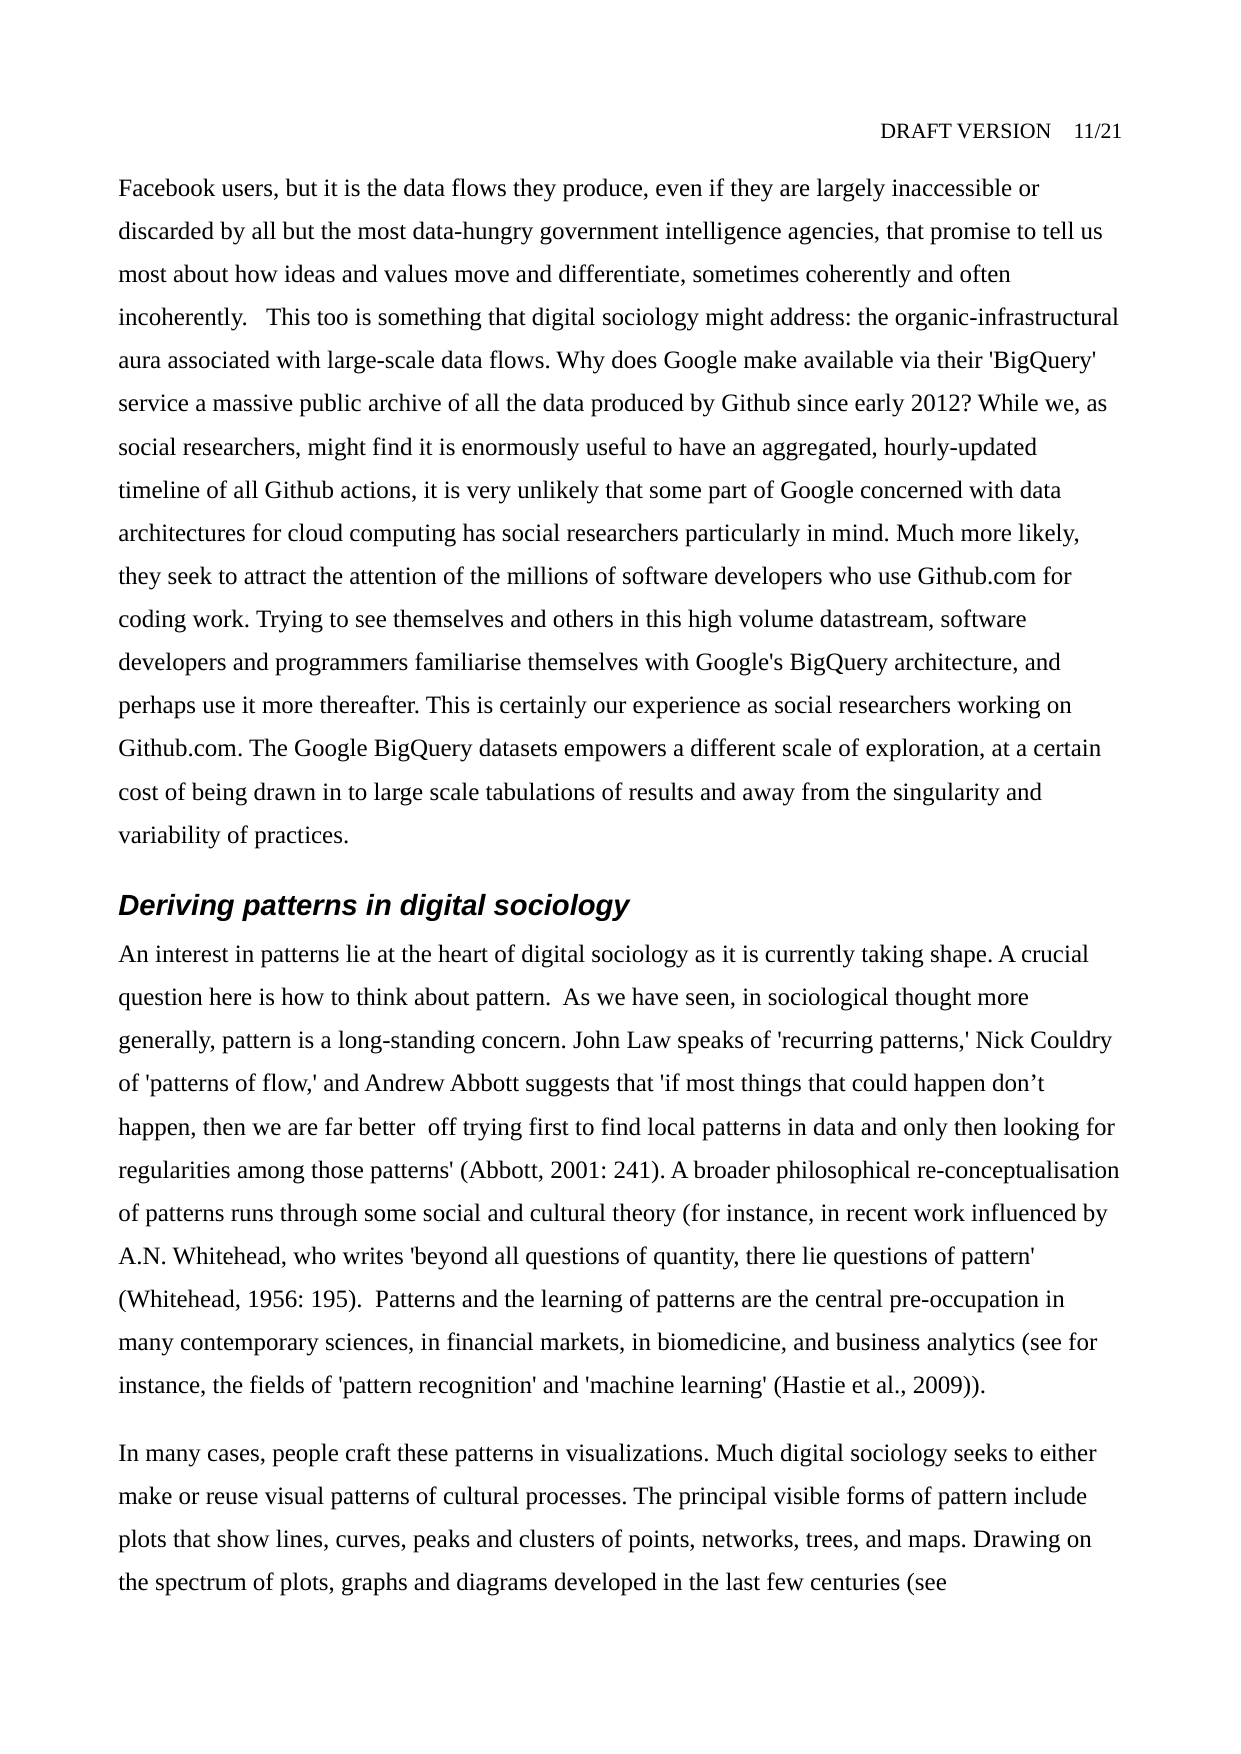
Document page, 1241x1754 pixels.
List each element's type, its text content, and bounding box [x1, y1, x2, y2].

text Facebook users, but it is the data flows they produce, even if they are largely inaccessible or discarded by all but the most data-hungry government intelligence agencies, that promise to tell us most about how ideas and values move and differentiate, sometimes coherently and often incoherently. This too is something that digital sociology might address: the organic-infrastructural aura associated with large-scale data flows. Why does Google make available via their 'BigQuery' service a massive public archive of all the data produced by Github since early 2012? While we, as social researchers, might find it is enormously useful to have an aggregated, hourly-updated timeline of all Github actions, it is very unlikely that some part of Google concerned with data architectures for cloud computing has social researchers particularly in mind. Much more likely, they seek to attract the attention of the millions of software developers who use Github.com for coding work. Trying to see themselves and others in this high volume datastream, software developers and programmers familiarise themselves with Google's BigQuery architecture, and perhaps use it more thereafter. This is certainly our experience as social researchers working on Github.com. The Google BigQuery datasets empowers a different scale of exploration, at a certain cost of being drawn in to large scale tabulations of results and away from the singularity and variability of practices. [118, 173, 1122, 848]
subtitle Deriving patterns in digital sociology [118, 888, 1122, 921]
text In many cases, people craft these patterns in visualizations. Much digital sociology seeks to either make or reuse visual patterns of cultural processes. The principal visible forms of pattern include plots that show lines, curves, peaks and clusters of points, networks, trees, and maps. Drawing on the spectrum of plots, graphs and diagrams developed in the last few centuries (see [118, 1438, 1122, 1596]
text An interest in patterns lie at the heart of digital sociology as it is currently taking shape. A crucial question here is how to think about pattern. As we have seen, in sociological thought more generally, pattern is a long-standing concern. John Law speaks of 'recurring patterns,' Nick Couldry of 'patterns of flow,' and Andrew Abbott suggests that 'if most things that could happen don’t happen, then we are far better off trying first to find local patterns in data and only then looking for regularities among those patterns' (Abbott, 2001: 241). A broader philosophical re-conceptualisation of patterns runs through some social and cultural theory (for instance, in recent work influenced by A.N. Whitehead, who writes 'beyond all questions of quantity, there lie questions of pattern' (Whitehead, 1956: 195). Patterns and the learning of patterns are the central pre-occupation in many contemporary sciences, in financial markets, in biomedicine, and business analytics (see for instance, the fields of 'pattern recognition' and 'machine learning' (Hastie et al., 2009)). [118, 939, 1122, 1399]
